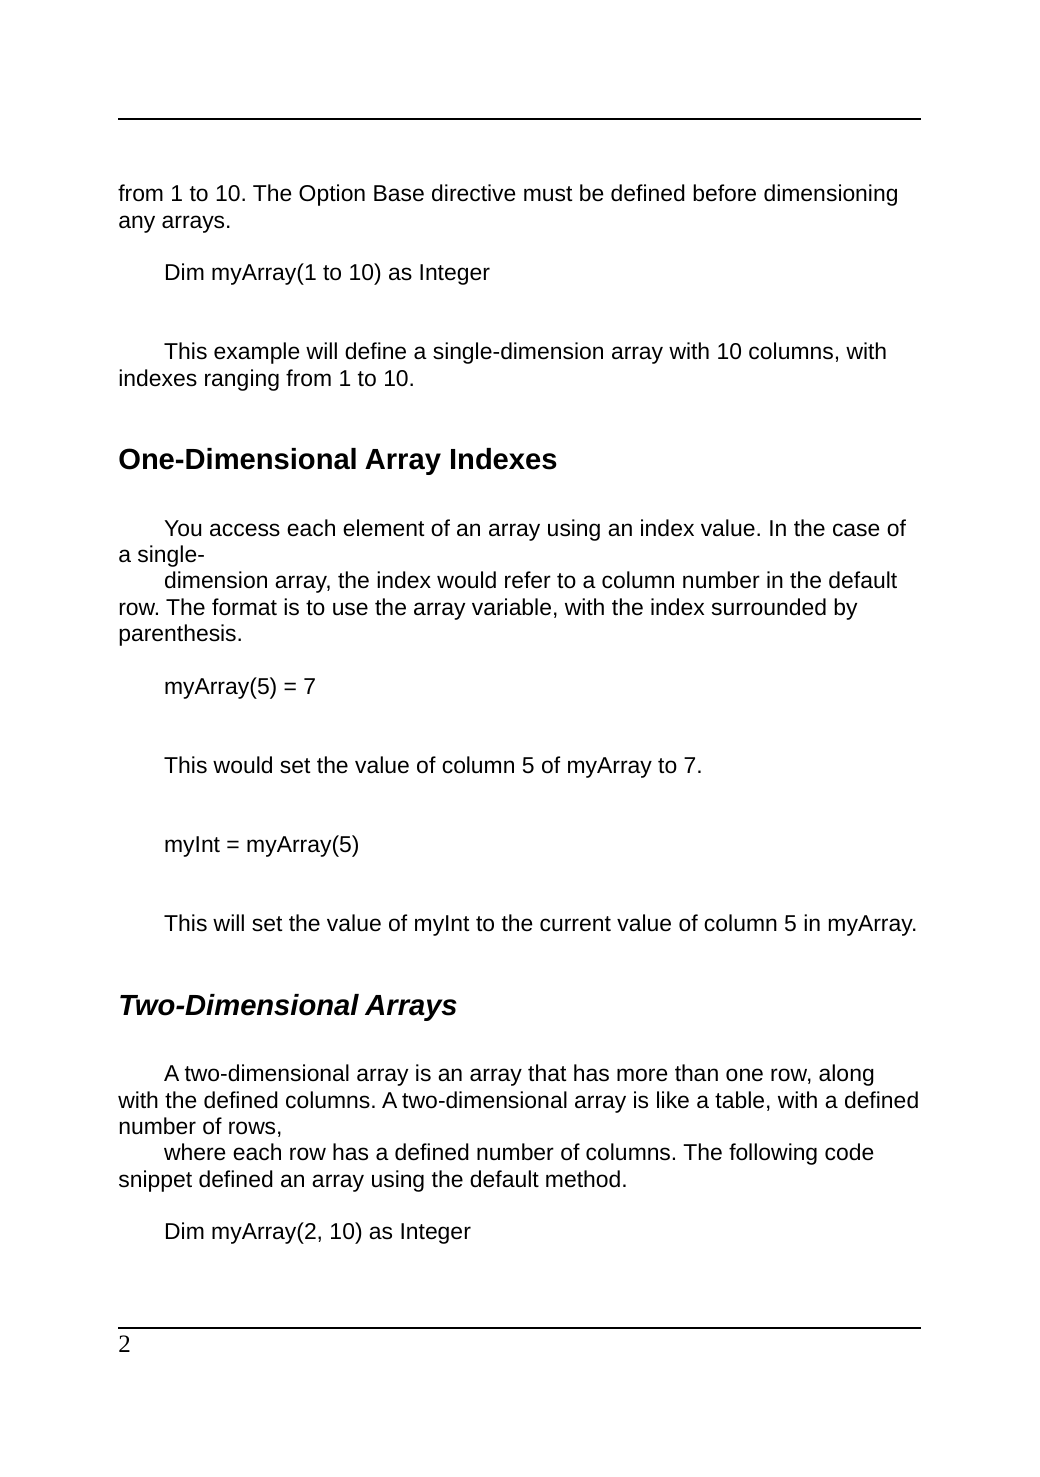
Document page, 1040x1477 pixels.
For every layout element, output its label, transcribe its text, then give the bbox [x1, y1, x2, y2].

text myArray(5) = 7 [118, 673, 921, 699]
text myInt = myArray(5) [118, 831, 921, 857]
text where each row has a defined number of columns. The following code snippet defined an array using the default method. [118, 1139, 921, 1192]
text This would set the value of column 5 of myArray to 7. [118, 752, 921, 778]
text You access each element of an array using an index value. In the case of a single- [118, 515, 921, 567]
subtitle One-Dimensional Array Indexes [118, 442, 921, 476]
subtitle Two-Dimensional Arrays [118, 988, 921, 1021]
text from 1 to 10. The Option Base directive must be defined before dimensioning any arrays. [118, 180, 921, 233]
text This will set the value of myInt to the current value of column 5 in myArray. [118, 910, 921, 936]
text Dim myArray(2, 10) as Integer [118, 1218, 921, 1245]
text A two-dimensional array is an array that has more than one row, along with the defined columns. A two-dimensional array is like a table, with a defined number of rows, [118, 1060, 921, 1139]
text dimension array, the index would refer to a column number in the default row. The format is to use the array variable, with the index surrounded by parenthesis. [118, 567, 921, 647]
text This example will define a single-dimension array with 10 columns, with indexes ranging from 1 to 10. [118, 338, 921, 391]
text Dim myArray(1 to 10) as Integer [118, 259, 921, 286]
